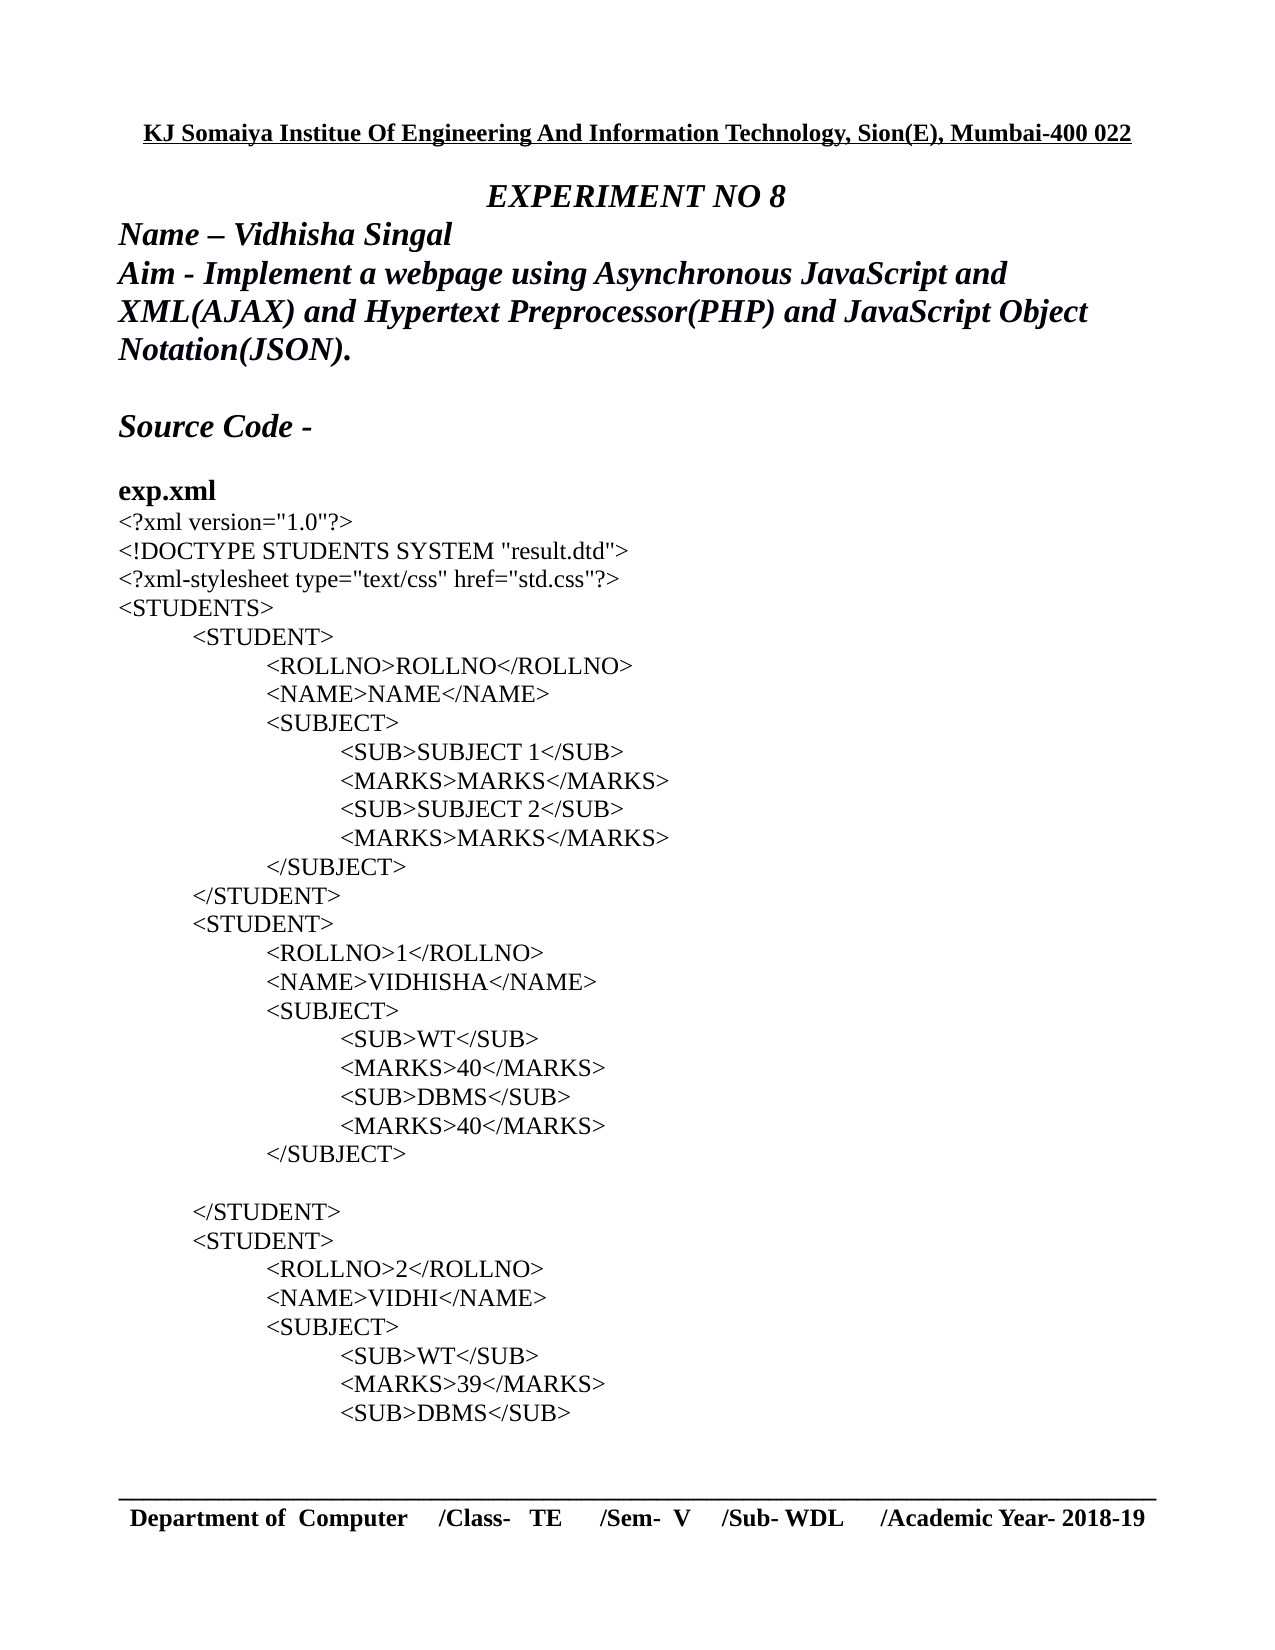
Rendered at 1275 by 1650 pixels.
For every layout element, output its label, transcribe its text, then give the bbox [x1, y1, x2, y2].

text </SUBJECT> [118, 852, 1157, 881]
text </STUDENT> [118, 881, 1157, 909]
text <?xml version="1.0"?> [118, 507, 1157, 536]
text <?xml-stylesheet type="text/css" href="std.css"?> [118, 564, 1157, 593]
text <STUDENTS> [118, 593, 1157, 622]
text <STUDENT> [118, 622, 1157, 651]
text </SUBJECT> [118, 1139, 1157, 1168]
text Name – Vidhisha Singal [118, 215, 1157, 253]
text <NAME>NAME</NAME> [118, 679, 1157, 708]
text <MARKS>MARKS</MARKS> [118, 766, 1157, 794]
text <ROLLNO>2</ROLLNO> [118, 1254, 1157, 1283]
text <SUB>DBMS</SUB> [118, 1082, 1157, 1111]
text </STUDENT> [118, 1197, 1157, 1226]
text <SUBJECT> [118, 996, 1157, 1024]
text <SUB>DBMS</SUB> [118, 1398, 1157, 1427]
text <ROLLNO>1</ROLLNO> [118, 938, 1157, 967]
text Aim - Implement a webpage using Asynchronous JavaScript and XML(AJAX) and Hypertext Preprocessor(PHP) and JavaScript Object Notation(JSON). [118, 253, 1157, 368]
text <MARKS>40</MARKS> [118, 1053, 1157, 1082]
text <MARKS>MARKS</MARKS> [118, 823, 1157, 852]
text <SUB>SUBJECT 1</SUB> [118, 737, 1157, 766]
text <NAME>VIDHI</NAME> [118, 1283, 1157, 1312]
text <MARKS>40</MARKS> [118, 1111, 1157, 1139]
text <NAME>VIDHISHA</NAME> [118, 967, 1157, 996]
text <SUB>WT</SUB> [118, 1341, 1157, 1369]
text <SUBJECT> [118, 708, 1157, 737]
text <!DOCTYPE STUDENTS SYSTEM "result.dtd"> [118, 536, 1157, 564]
text <SUBJECT> [118, 1312, 1157, 1341]
text <SUB>WT</SUB> [118, 1024, 1157, 1053]
text <MARKS>39</MARKS> [118, 1369, 1157, 1398]
text Source Code - [118, 406, 1157, 445]
text <SUB>SUBJECT 2</SUB> [118, 794, 1157, 823]
text EXPERIMENT NO 8 [118, 176, 1157, 215]
text exp.xml [118, 473, 1157, 507]
text <STUDENT> [118, 1226, 1157, 1254]
text <ROLLNO>ROLLNO</ROLLNO> [118, 651, 1157, 679]
text <STUDENT> [118, 909, 1157, 938]
